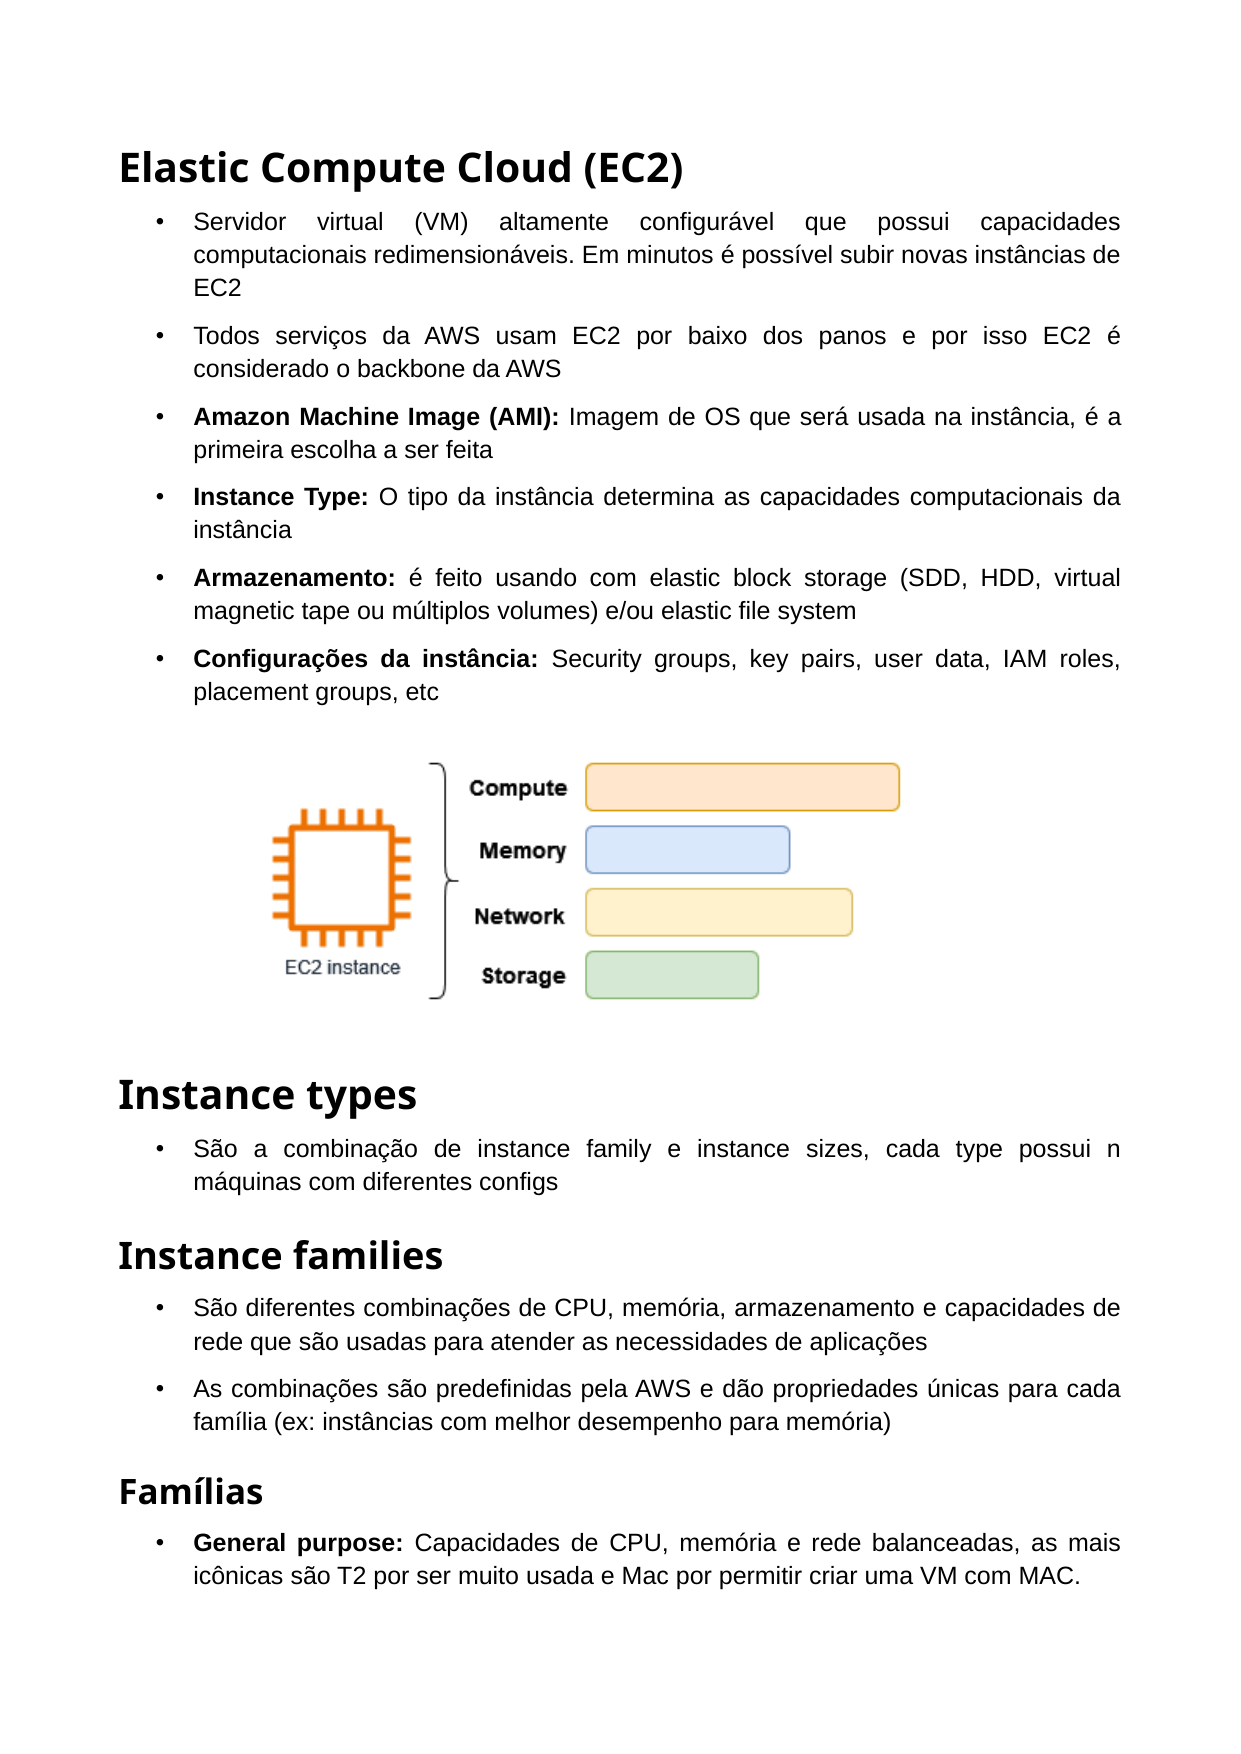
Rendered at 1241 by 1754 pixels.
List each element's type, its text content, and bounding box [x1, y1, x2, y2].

subtitle Instance families [118, 1229, 1122, 1281]
list Armazenamento: é feito usando com elastic block storage (SDD, HDD, virtual magnetic tape ou múltiplos volumes) e/ou elastic file system [156, 563, 1122, 625]
list São diferentes combinações de CPU, memória, armazenamento e capacidades de rede que são usadas para atender as necessidades de aplicações [156, 1293, 1122, 1355]
list Configurações da instância: Security groups, key pairs, user data, IAM roles, placement groups, etc [156, 644, 1122, 706]
list Amazon Machine Image (AMI): Imagem de OS que será usada na instância, é a primeira escolha a ser feita [156, 402, 1122, 463]
list Instance Type: O tipo da instância determina as capacidades computacionais da instância [156, 482, 1122, 544]
list Todos serviços da AWS usam EC2 por baixo dos panos e por isso EC2 é considerado o backbone da AWS [156, 321, 1122, 383]
picture [217, 724, 1024, 1026]
subtitle Elastic Compute Cloud (EC2) [118, 139, 1122, 194]
list As combinações são predefinidas pela AWS e dão propriedades únicas para cada família (ex: instâncias com melhor desempenho para memória) [156, 1374, 1122, 1436]
list São a combinação de instance family e instance sizes, cada type possui n máquinas com diferentes configs [156, 1134, 1122, 1196]
subtitle Famílias [118, 1467, 1122, 1515]
list General purpose: Capacidades de CPU, memória e rede balanceadas, as mais icônicas são T2 por ser muito usada e Mac por permitir criar uma VM com MAC. [156, 1527, 1122, 1589]
subtitle Instance types [118, 1066, 1122, 1121]
list Servidor virtual (VM) altamente configurável que possui capacidades computacionais redimensionáveis. Em minutos é possível subir novas instâncias de EC2 [156, 207, 1122, 302]
